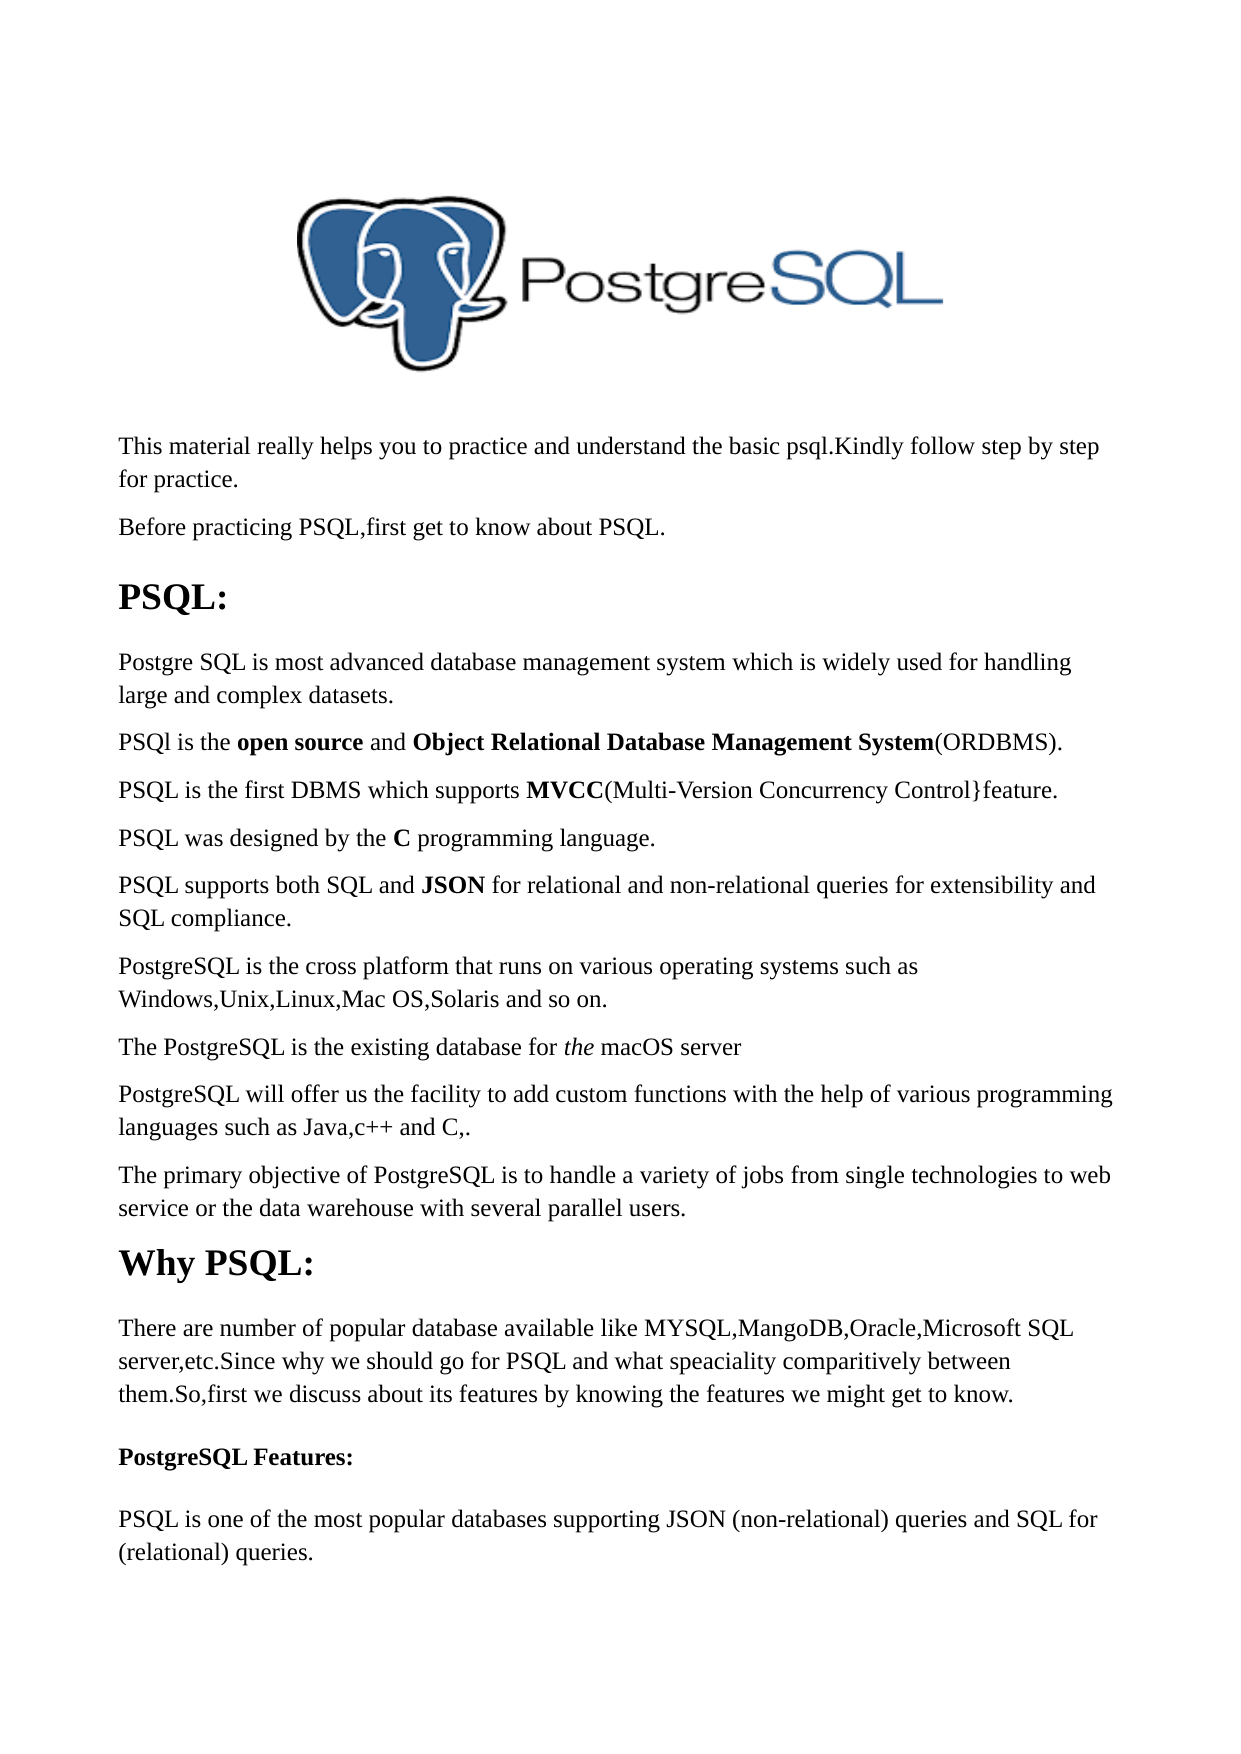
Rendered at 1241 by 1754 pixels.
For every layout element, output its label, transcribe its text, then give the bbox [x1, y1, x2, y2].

text PSQL was designed by the C programming language. [118, 823, 1122, 851]
picture [297, 165, 944, 404]
text There are number of popular database available like MYSQL,MangoDB,Oracle,Microsoft SQL server,etc.Since why we should go for PSQL and what speaciality comparitively between them.So,first we discuss about its features by knowing the features we might get to know. [118, 1313, 1122, 1408]
text PSQl is the open source and Object Relational Database Management System(ORDBMS). [118, 727, 1122, 756]
text Before practicing PSQL,first get to know about PSQL. [118, 512, 1122, 541]
text PostgreSQL is the cross platform that runs on various operating systems such as Windows,Unix,Linux,Mac OS,Solaris and so on. [118, 951, 1122, 1013]
text Postgre SQL is most advanced database management system which is widely used for handling large and complex datasets. [118, 647, 1122, 709]
text PSQL is the first DBMS which supports MVCC(Multi-Version Concurrency Control}feature. [118, 775, 1122, 804]
text PostgreSQL will offer us the facility to add custom functions with the help of various programming languages such as Java,c++ and C,. [118, 1079, 1122, 1141]
text The primary objective of PostgreSQL is to handle a variety of jobs from single technologies to web service or the data warehouse with several parallel users. [118, 1160, 1122, 1222]
text This material really helps you to practice and understand the basic psql.Kindly follow step by step for practice. [118, 431, 1122, 493]
subtitle Why PSQL: [118, 1240, 1122, 1283]
text The PostgreSQL is the existing database for the macOS server [118, 1032, 1122, 1060]
subtitle PSQL: [118, 574, 1122, 617]
text PSQL supports both SQL and JSON for relational and non-relational queries for extensibility and SQL compliance. [118, 870, 1122, 932]
text PSQL is one of the most popular databases supporting JSON (non-relational) queries and SQL for (relational) queries. [118, 1504, 1122, 1566]
text PostgreSQL Features: [118, 1442, 1122, 1470]
